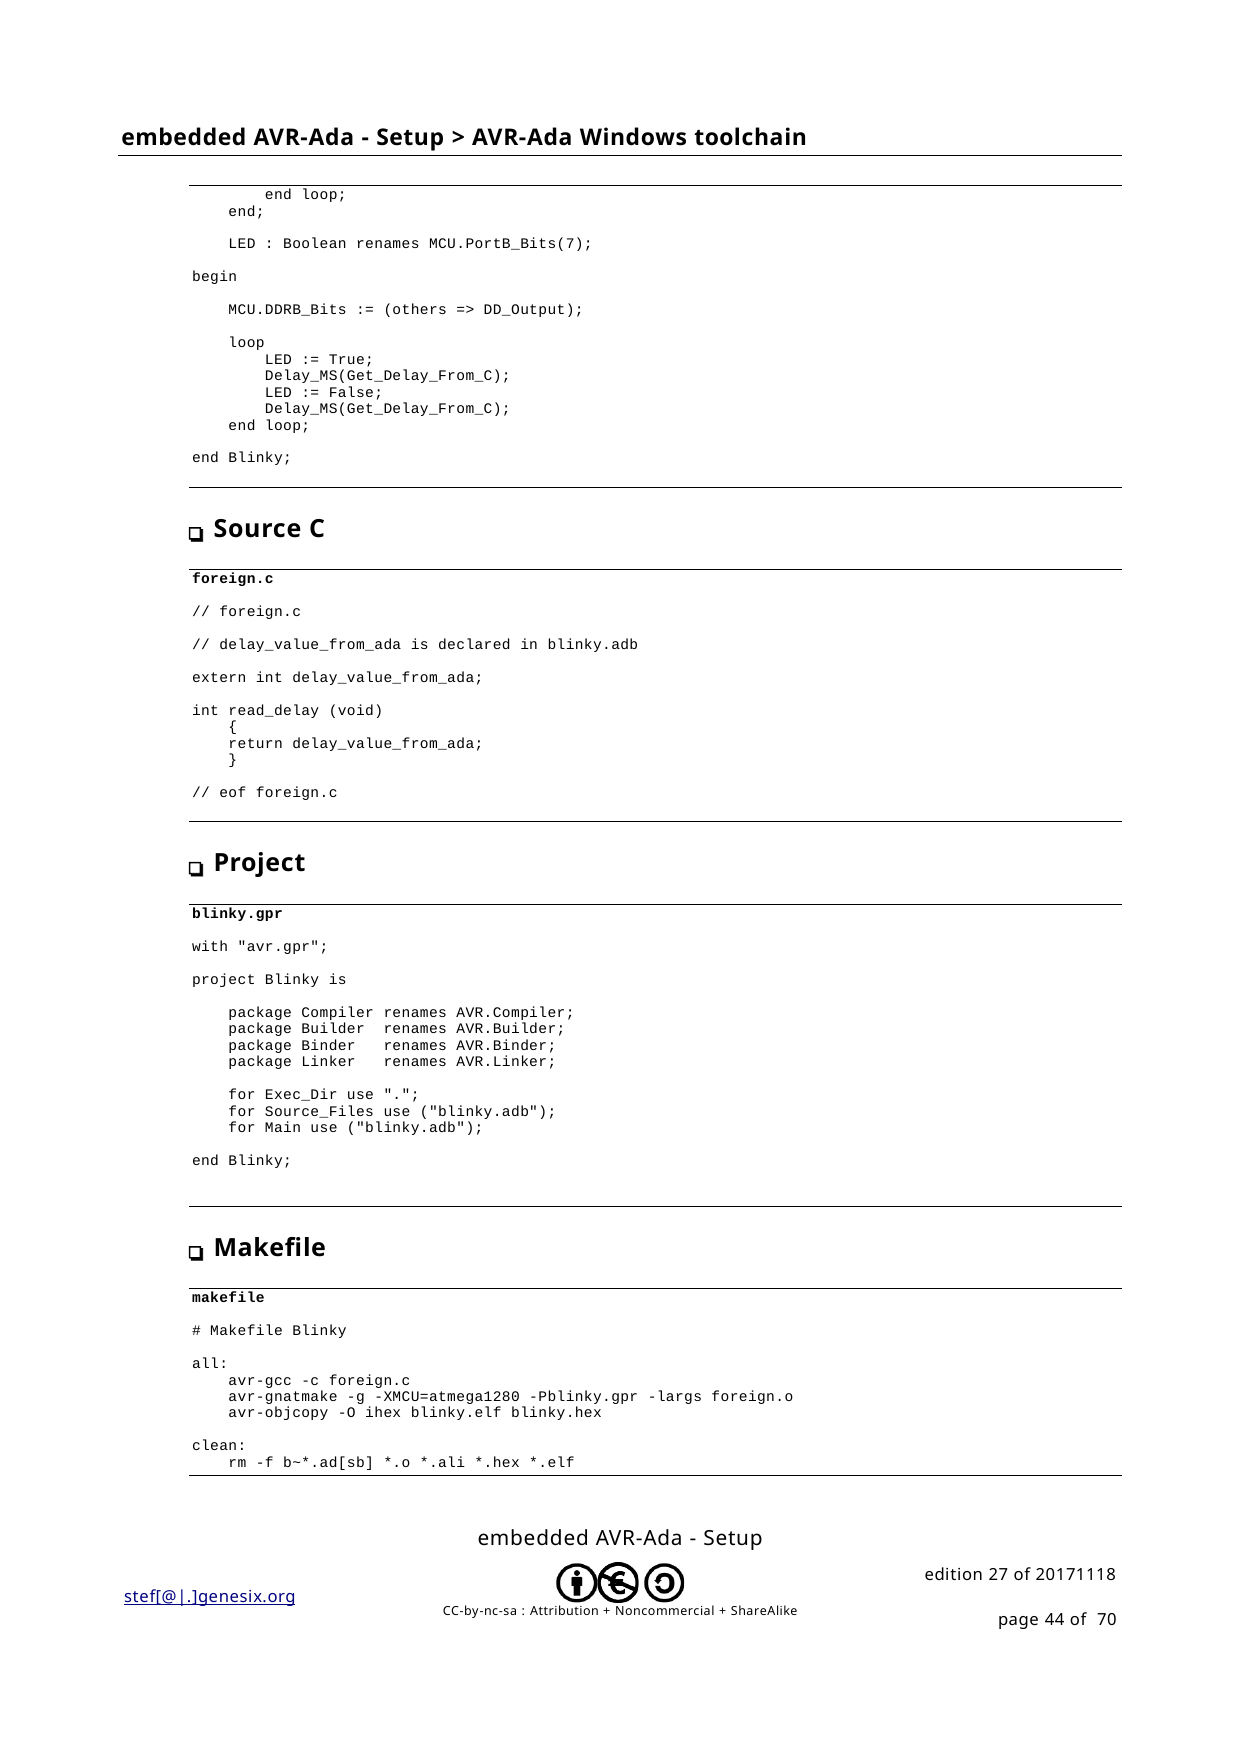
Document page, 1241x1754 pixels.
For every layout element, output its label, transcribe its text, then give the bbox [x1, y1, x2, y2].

list blinky.gpr [189, 905, 1122, 920]
list end Blinky; [189, 1150, 1122, 1170]
subtitle Project [189, 845, 1122, 892]
list with "avr.gpr"; [189, 920, 1122, 956]
list MCU.DDRB_Bits := (others => DD_Output); [189, 300, 1122, 319]
list rm -f b~*.ad[sb] *.o *.ali *.hex *.elf [189, 1452, 1122, 1475]
picture [555, 1562, 639, 1603]
list end loop; [189, 415, 1122, 434]
list makefile [189, 1289, 1122, 1321]
list project Blinky is [189, 969, 1122, 989]
list extern int delay_value_from_ada; [189, 667, 1122, 687]
list int read_delay (void) [189, 700, 1122, 717]
list end loop; [189, 186, 1122, 201]
list } [189, 750, 1122, 769]
list loop [189, 333, 1122, 349]
list foreign.c [189, 570, 1122, 585]
list avr-gcc -c foreign.c [189, 1370, 1122, 1386]
list package Builder renames AVR.Builder; [189, 1019, 1122, 1035]
list Delay_MS(Get_Delay_From_C); [189, 398, 1122, 415]
list LED := False; [189, 382, 1122, 398]
list // foreign.c [189, 585, 1122, 621]
list all: [189, 1353, 1122, 1370]
list for Source_Files use ("blinky.adb"); [189, 1101, 1122, 1117]
list // delay_value_from_ada is declared in blinky.adb [189, 634, 1122, 654]
list package Binder renames AVR.Binder; [189, 1035, 1122, 1052]
list return delay_value_from_ada; [189, 733, 1122, 750]
list end; [189, 201, 1122, 221]
list clean: [189, 1436, 1122, 1452]
list # Makefile Blinky [189, 1321, 1122, 1340]
list { [189, 717, 1122, 733]
list begin [189, 267, 1122, 286]
subtitle Source C [189, 511, 1122, 557]
list LED := True; [189, 349, 1122, 366]
list for Main use ("blinky.adb"); [189, 1117, 1122, 1137]
list for Exec_Dir use "."; [189, 1084, 1122, 1101]
list package Linker renames AVR.Linker; [189, 1052, 1122, 1071]
subtitle Makefile [189, 1229, 1122, 1276]
list Delay_MS(Get_Delay_From_C); [189, 366, 1122, 382]
list avr-objcopy -O ihex blinky.elf blinky.hex [189, 1403, 1122, 1422]
list package Compiler renames AVR.Compiler; [189, 1002, 1122, 1019]
list avr-gnatmake -g -XMCU=atmega1280 -Pblinky.gpr -largs foreign.o [189, 1386, 1122, 1403]
list // eof foreign.c [189, 783, 1122, 802]
picture [643, 1562, 685, 1603]
list LED : Boolean renames MCU.PortB_Bits(7); [189, 234, 1122, 253]
list end Blinky; [189, 448, 1122, 467]
